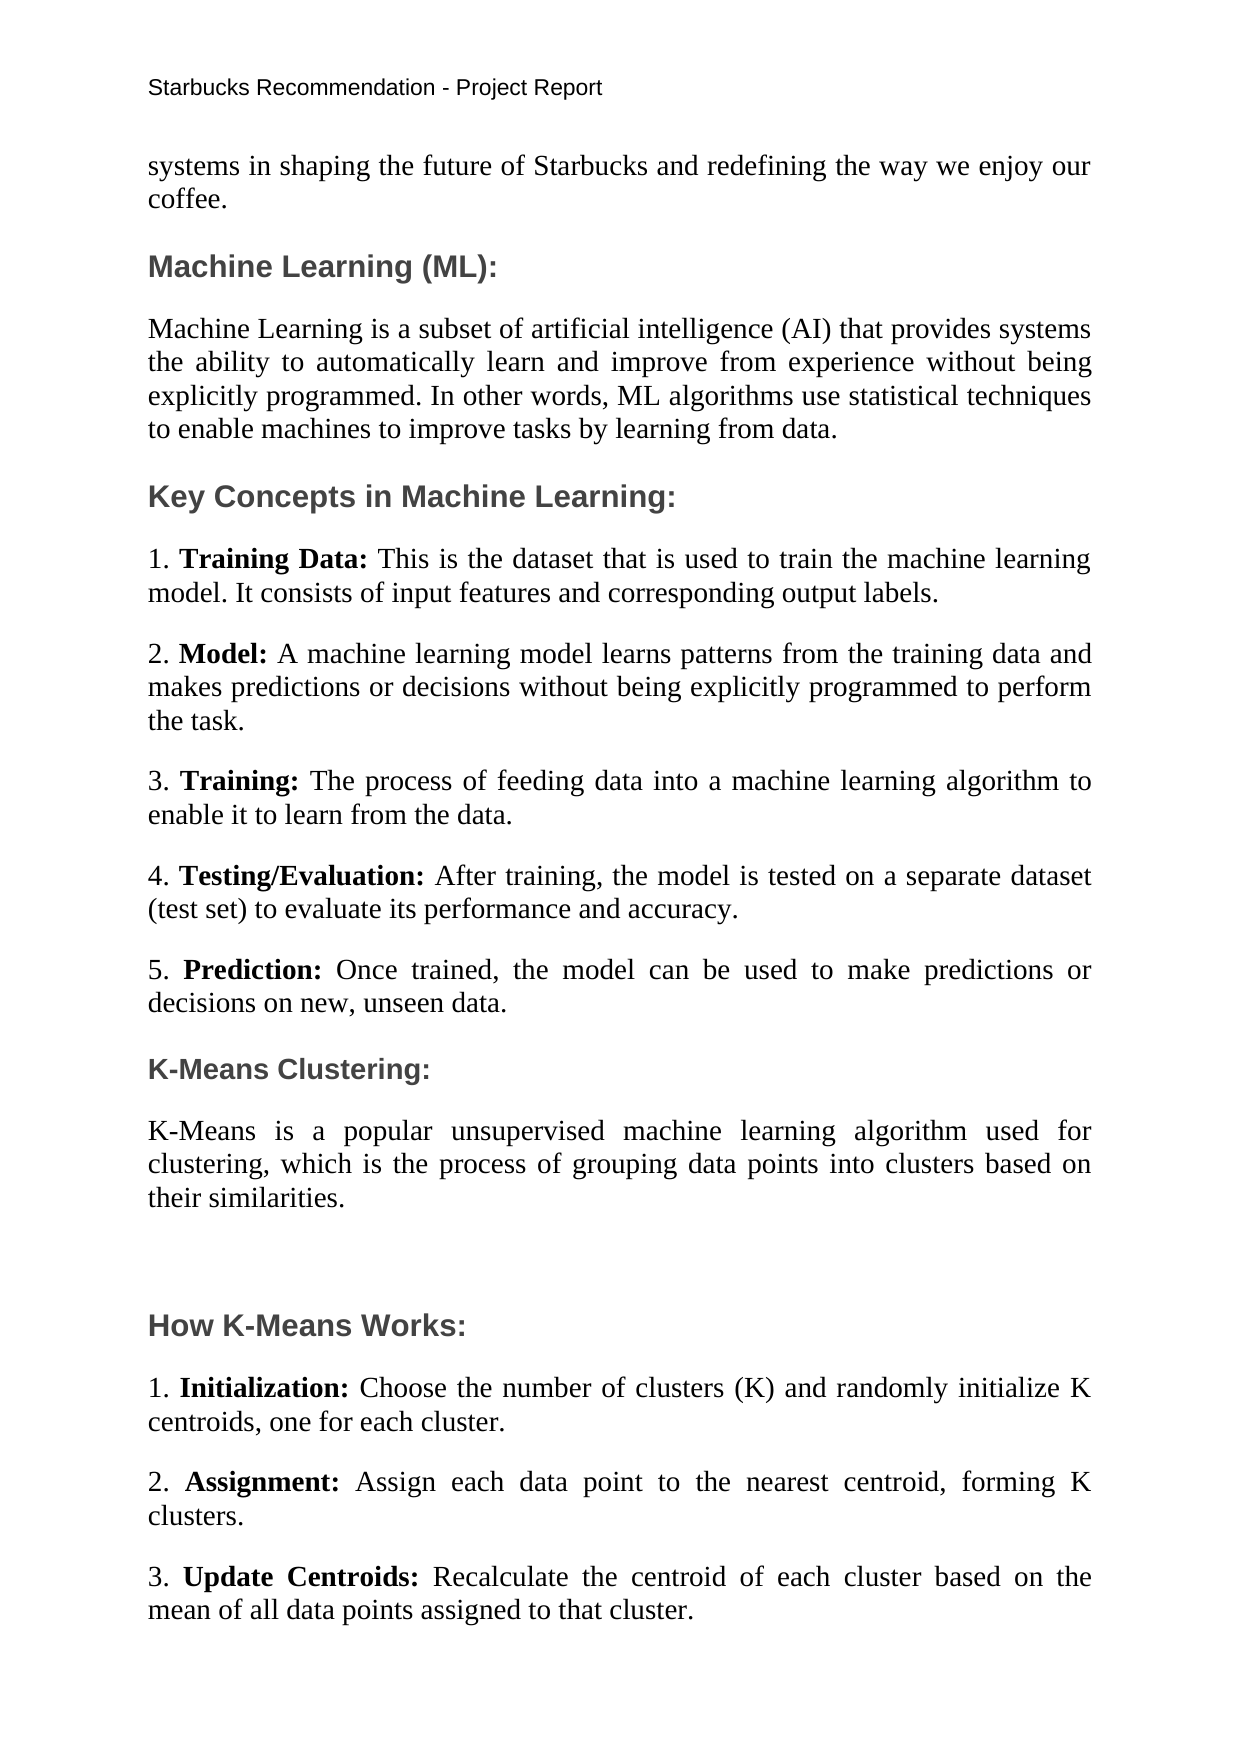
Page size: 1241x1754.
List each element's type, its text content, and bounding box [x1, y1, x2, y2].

subtitle Machine Learning (ML): [148, 248, 1093, 284]
subtitle K-Means Clustering: [148, 1052, 1093, 1086]
text 2. Model: A machine learning model learns patterns from the training data and makes predictions or decisions without being explicitly programmed to perform the task. [148, 636, 1093, 736]
text 2. Assignment: Assign each data point to the nearest centroid, forming K clusters. [148, 1464, 1093, 1532]
subtitle How K-Means Works: [148, 1307, 1093, 1343]
text Machine Learning is a subset of artificial intelligence (AI) that provides systems the ability to automatically learn and improve from experience without being explicitly programmed. In other words, ML algorithms use statistical techniques to enable machines to improve tasks by learning from data. [148, 311, 1093, 445]
text systems in shaping the future of Starbucks and redefining the way we enjoy our coffee. [148, 148, 1093, 215]
text 1. Training Data: This is the dataset that is used to train the machine learning model. It consists of input features and corresponding output labels. [148, 542, 1093, 609]
text 1. Initialization: Choose the number of clusters (K) and randomly initialize K centroids, one for each cluster. [148, 1370, 1093, 1437]
text 3. Update Centroids: Recalculate the centroid of each cluster based on the mean of all data points assigned to that cluster. [148, 1559, 1093, 1626]
text K-Means is a popular unsupervised machine learning algorithm used for clustering, which is the process of grouping data points into clusters based on their similarities. [148, 1113, 1093, 1213]
text 3. Training: The process of feeding data into a machine learning algorithm to enable it to learn from the data. [148, 763, 1093, 831]
text 5. Prediction: Once trained, the model can be used to make predictions or decisions on new, unseen data. [148, 952, 1093, 1019]
subtitle Key Concepts in Machine Learning: [148, 478, 1093, 514]
text 4. Testing/Evaluation: After training, the model is tested on a separate dataset (test set) to evaluate its performance and accuracy. [148, 858, 1093, 925]
